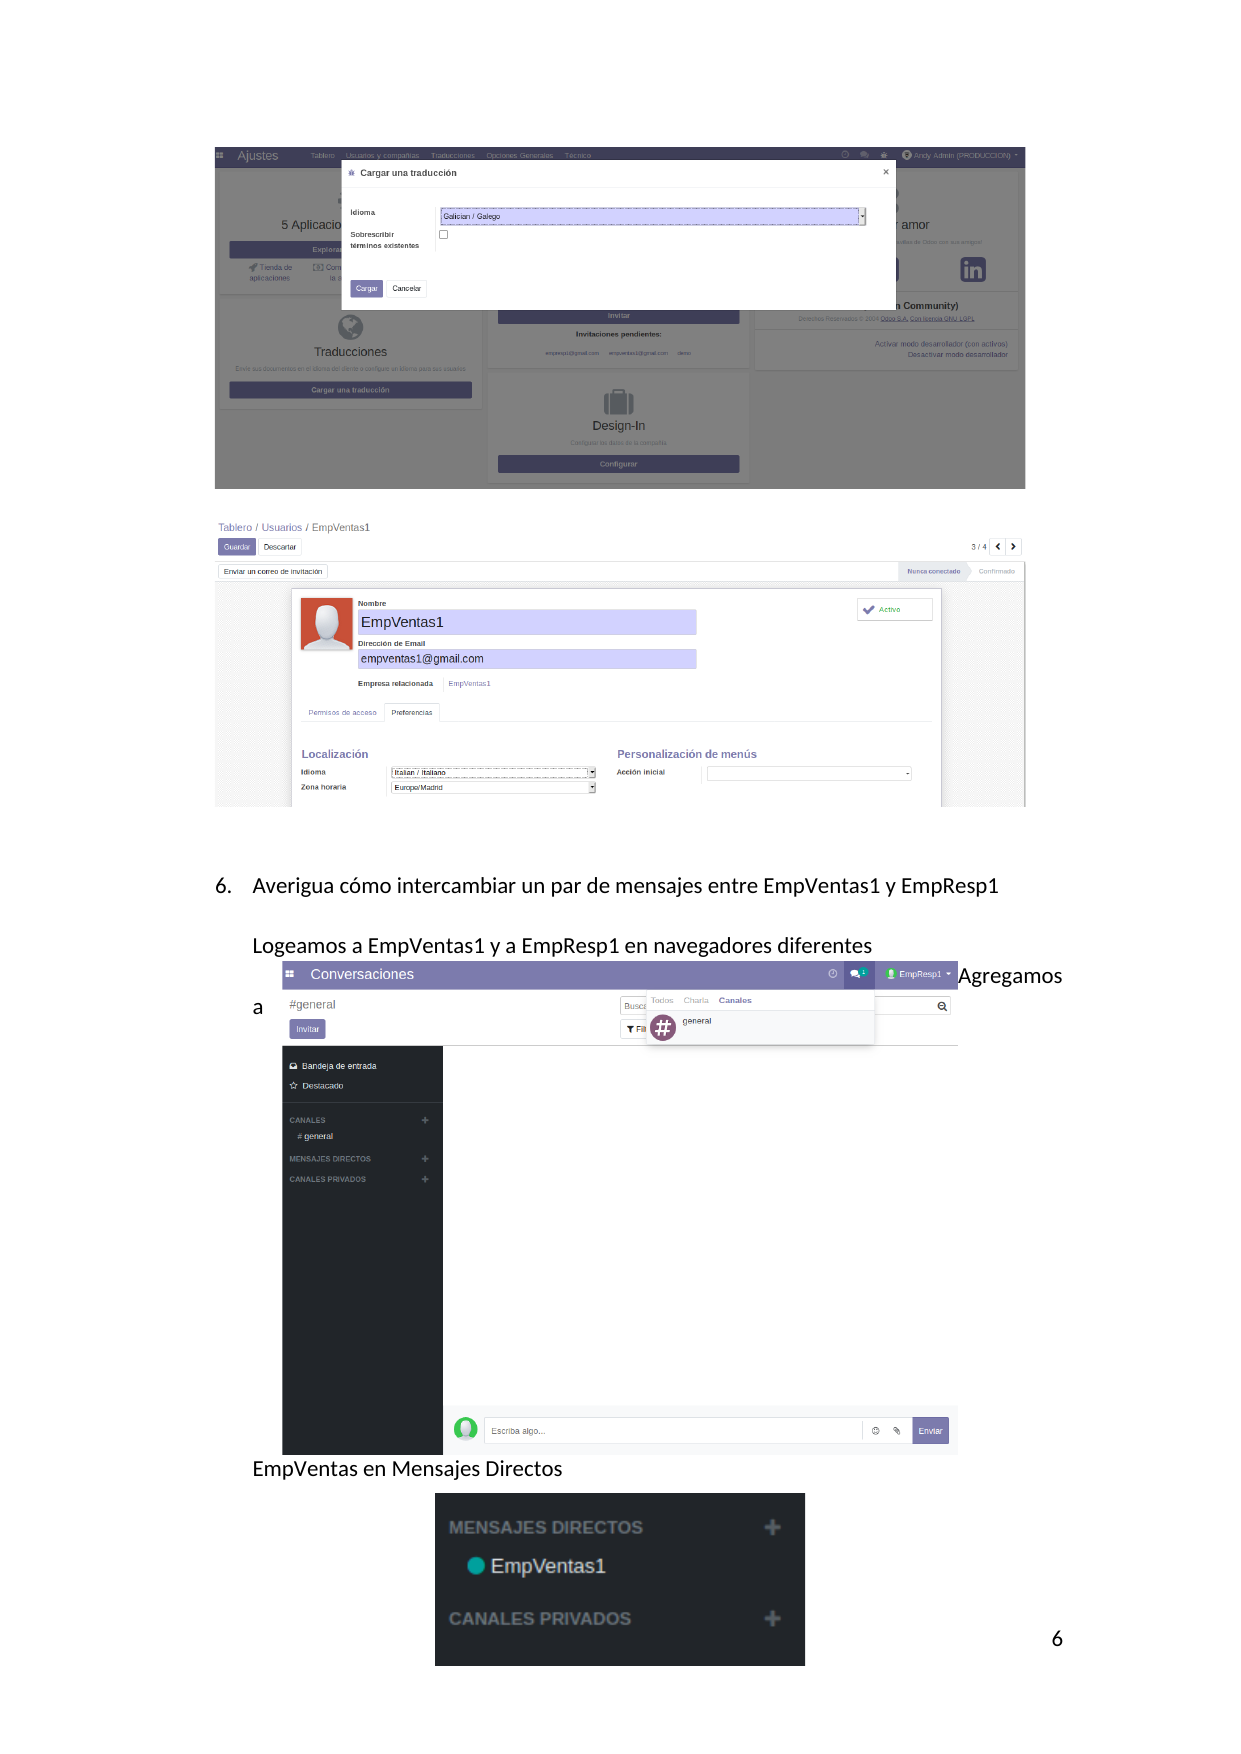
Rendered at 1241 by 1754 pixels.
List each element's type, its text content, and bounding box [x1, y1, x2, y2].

picture [282, 961, 958, 1455]
picture [214, 521, 1026, 807]
picture [214, 147, 1026, 489]
picture [435, 1493, 806, 1666]
list Logeamos a EmpVentas1 y a EmpResp1 en navegadores diferentes [252, 931, 1063, 959]
list Averigua cómo intercambiar un par de mensajes entre EmpVentas1 y EmpResp1 [215, 871, 1063, 899]
list Agregamos a EmpVentas en Mensajes Directos [252, 962, 1063, 1482]
